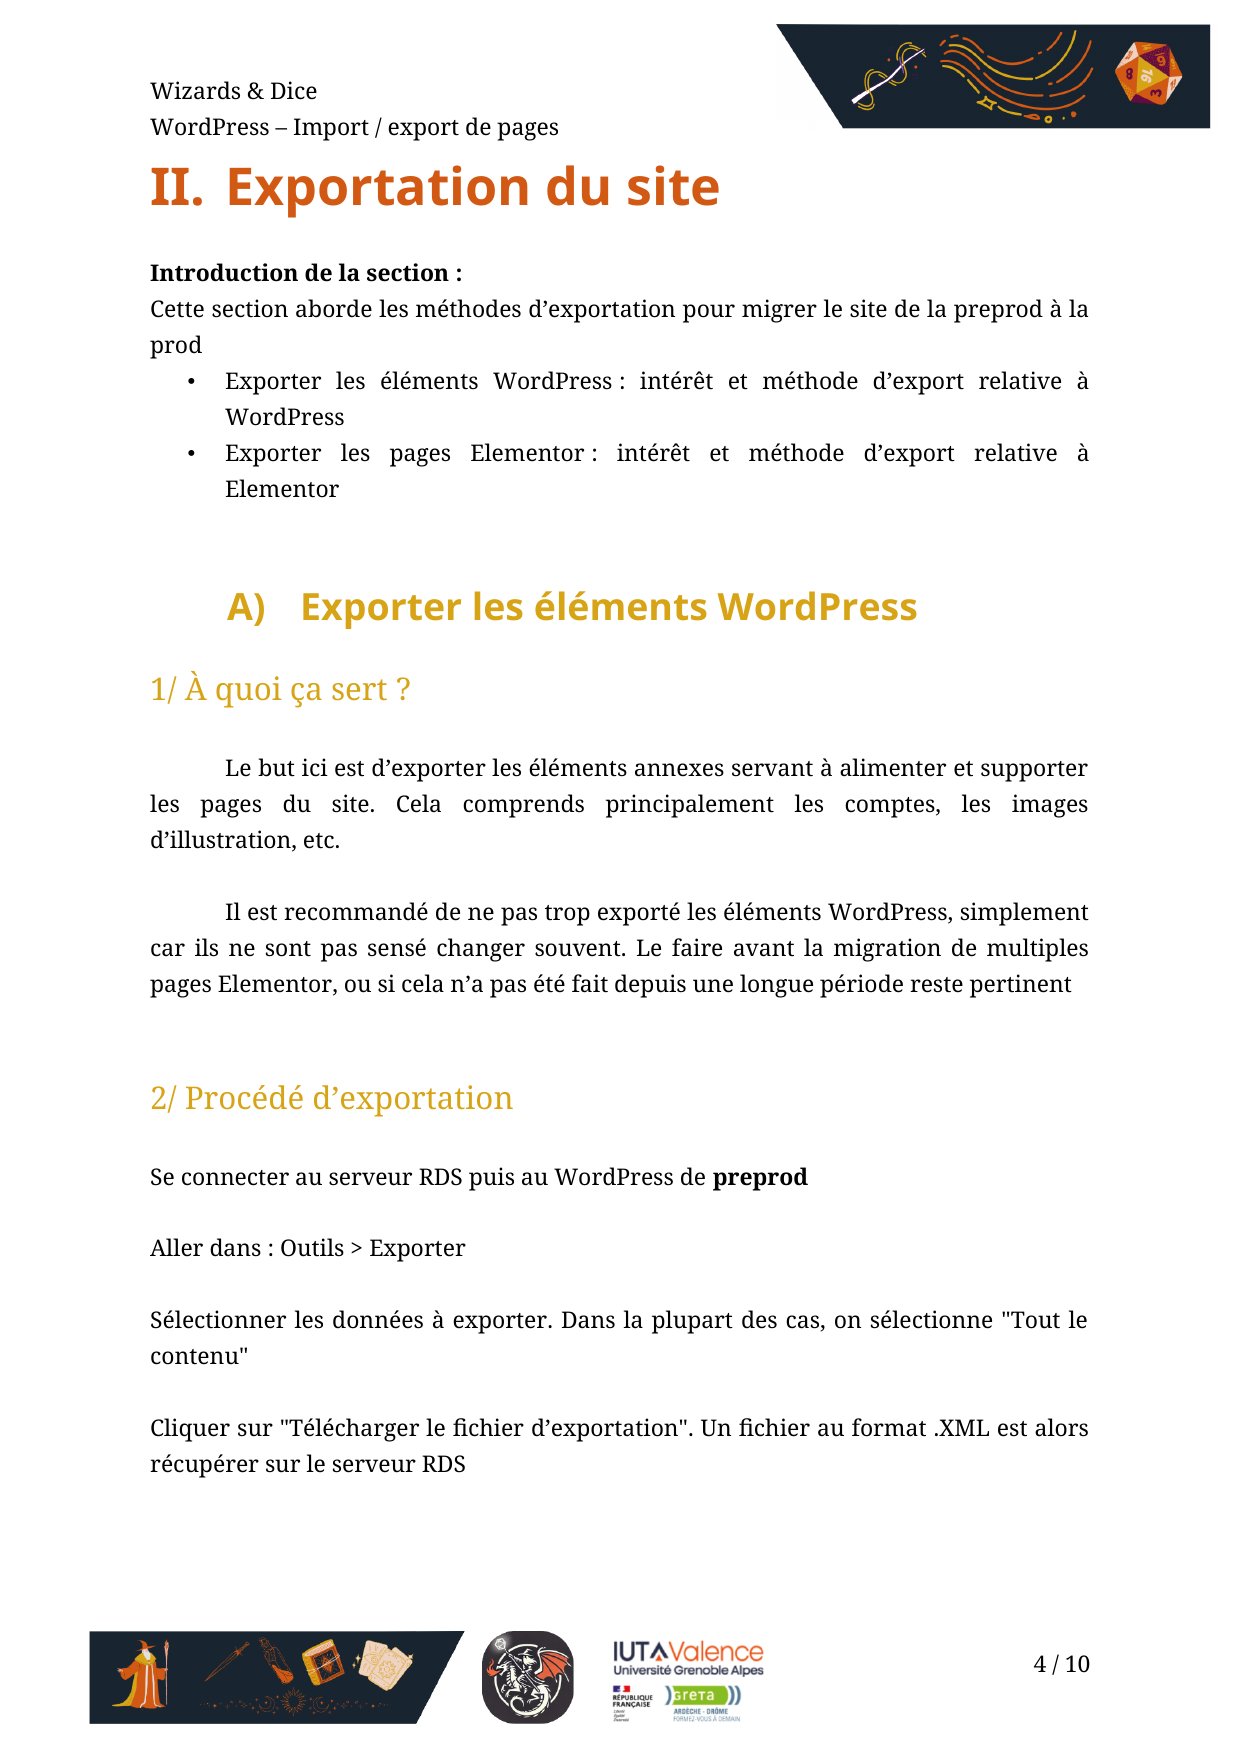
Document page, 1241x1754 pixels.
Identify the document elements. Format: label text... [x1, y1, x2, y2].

subtitle Exporter les éléments WordPress [227, 580, 1090, 631]
text Cette section aborde les méthodes d’exportation pour migrer le site de la preprod à la prod [150, 293, 1090, 360]
text Le but ici est d’exporter les éléments annexes servant à alimenter et supporter les pages du site. Cela comprends principalement les comptes, les images d’illustration, etc. [150, 752, 1090, 855]
text Cliquer sur "Télécharger le fichier d’exportation". Un fichier au format .XML est alors récupérer sur le serveur RDS [150, 1412, 1090, 1479]
picture [81, 1620, 788, 1733]
list Exporter les éléments WordPress : intérêt et méthode d’export relative à WordPress [187, 365, 1090, 432]
text Se connecter au serveur RDS puis au WordPress de preprod [150, 1161, 1090, 1192]
text Introduction de la section : [150, 257, 1090, 288]
list Exporter les pages Elementor : intérêt et méthode d’export relative à Elementor [187, 437, 1090, 504]
text Aller dans : Outils > Exporter [150, 1232, 1090, 1264]
subtitle À quoi ça sert ? [150, 667, 1090, 710]
text Il est recommandé de ne pas trop exporté les éléments WordPress, simplement car ils ne sont pas sensé changer souvent. Le faire avant la migration de multiples pages Elementor, ou si cela n’a pas été fait depuis une longue période reste pertinent [150, 896, 1090, 999]
subtitle Exportation du site [150, 150, 1090, 221]
text Sélectionner les données à exporter. Dans la plupart des cas, on sélectionne "Tout le contenu" [150, 1304, 1090, 1371]
picture [771, 21, 1218, 131]
subtitle Procédé d’exportation [150, 1076, 1090, 1118]
